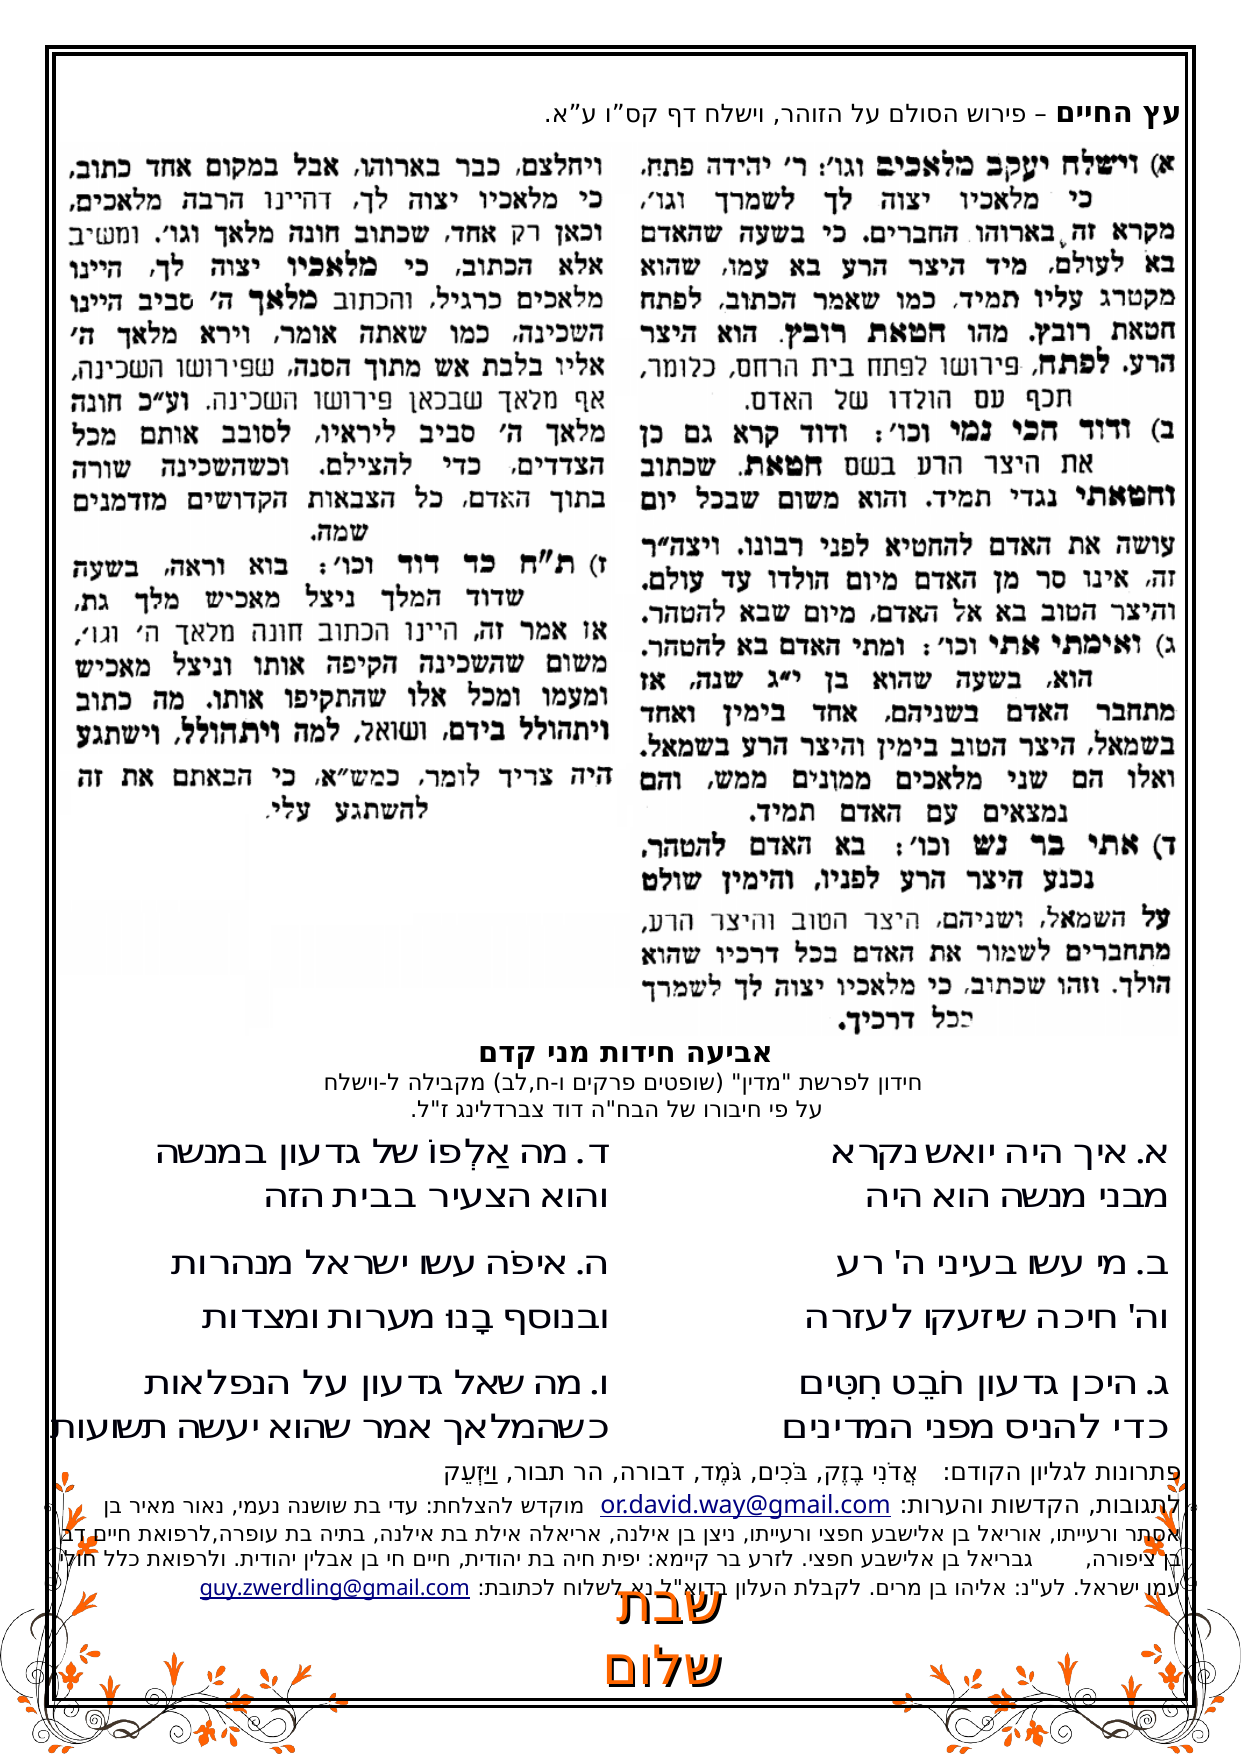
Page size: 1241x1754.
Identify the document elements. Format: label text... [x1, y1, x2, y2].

picture [0, 1472, 349, 1754]
picture [955, 1472, 962, 1478]
list לתגובות, הקדשות והערות: or.david.way@gmail.com מוקדש להצלחת: עדי בת שושנה נעמי, נאור מאיר בן אסתר ורעייתו, אוריאל בן אלישבע חפצי ורעייתו, ניצן בן אילנה, אריאלה אילת בת אילנה, בתיה בת עופרה,לרפואת חיים דב בן ציפורה, גבריאל בן אלישבע חפצי. לזרע בר קיימא: יפית חיה בת יהודית, חיים חי בן אבלין יהודית. ולרפואת כלל חולי עמו ישראל. לע"נ: אליהו בן מרים. לקבלת העלון בדוא"ל נא לשלוח לכתובת: guy.zwerdling@gmail.com [349, 1487, 892, 1602]
list אביעה חידות מני קדם [59, 1036, 1182, 1069]
picture [56, 1472, 349, 1698]
list חידון לפרשת "מדין" (שופטים פרקים ו-ח,לב) מקבילה ל-וישלח [59, 1069, 1185, 1096]
picture [892, 1472, 1185, 1698]
picture [49, 1472, 349, 1705]
text עץ החיים – פירוש הסולם על הזוהר, וישלח דף קס”ו ע”א. [59, 96, 1182, 130]
picture [892, 1472, 1241, 1754]
picture [345, 1582, 349, 1595]
list על פי חיבורו של הבח"ה דוד צברדלינג ז"ל. [59, 1096, 1182, 1123]
picture [58, 142, 1182, 1036]
picture [892, 1472, 1192, 1705]
list פתרונות לגליון הקודם: אֲדֹנִי בֶזֶק, בֹּכִים, גֹּמֶד, דבורה, הר תבור, וַיַּזְעֵק [59, 1123, 1182, 1487]
